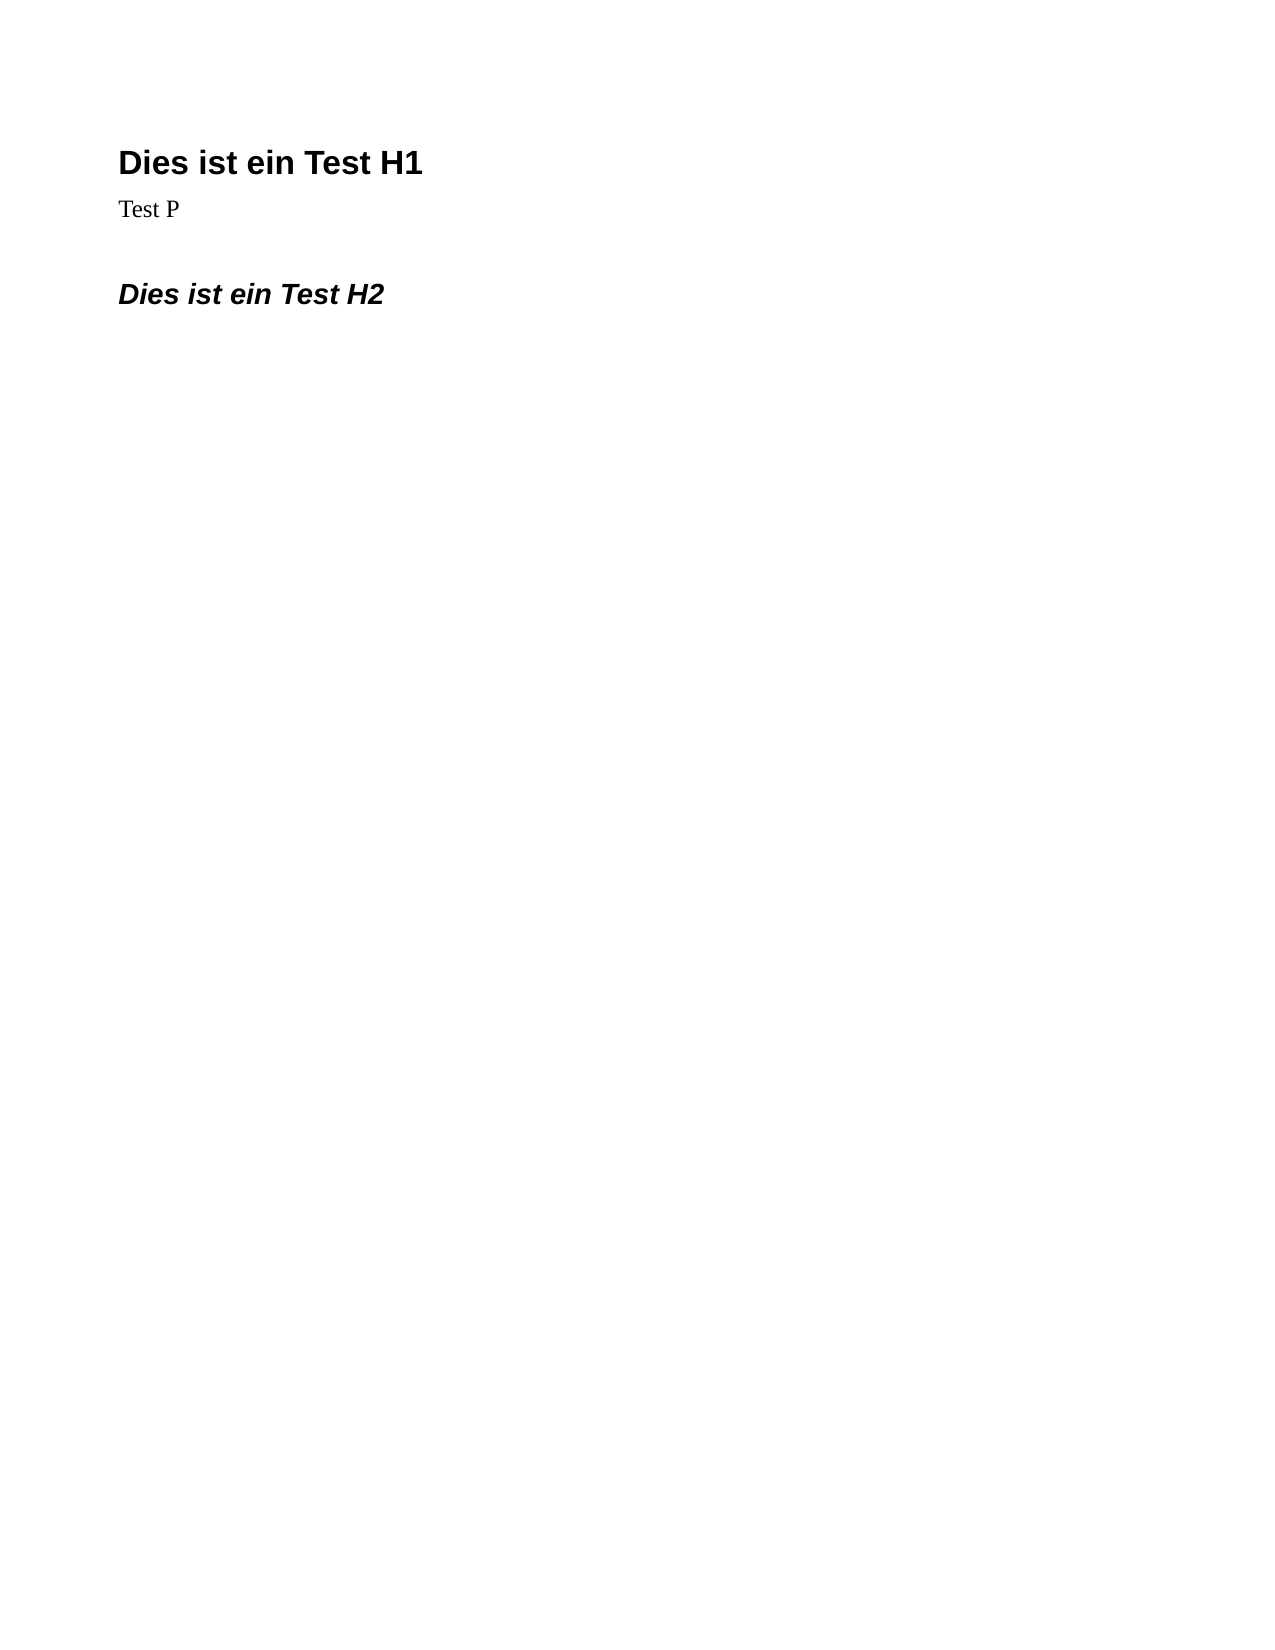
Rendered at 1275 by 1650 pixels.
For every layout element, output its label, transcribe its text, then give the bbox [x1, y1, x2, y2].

subtitle Dies ist ein Test H1 [118, 143, 1157, 182]
subtitle Dies ist ein Test H2 [118, 277, 1157, 310]
text Test P [118, 194, 1157, 223]
